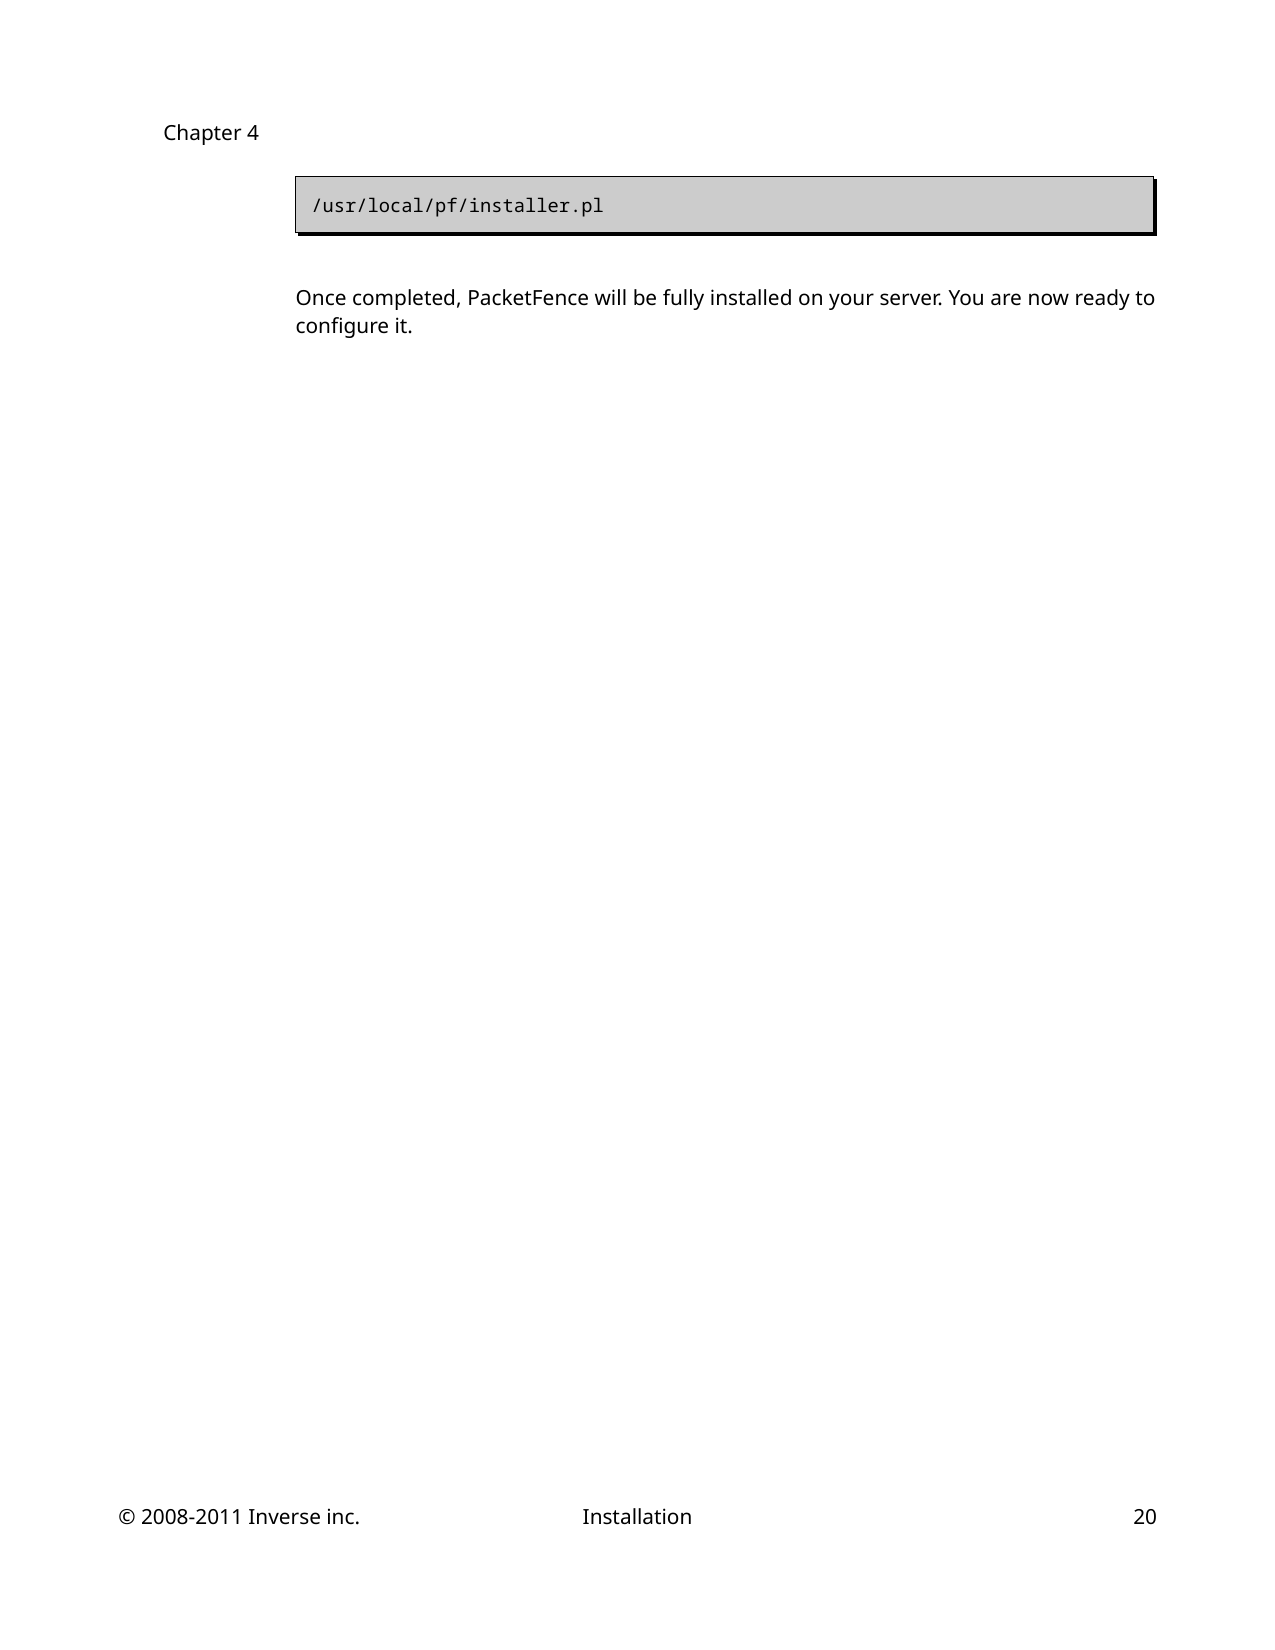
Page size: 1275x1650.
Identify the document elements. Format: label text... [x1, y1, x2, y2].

text Once completed, PacketFence will be fully installed on your server. You are now ready to configure it. [295, 283, 1157, 340]
text /usr/local/pf/installer.pl [296, 177, 1153, 232]
